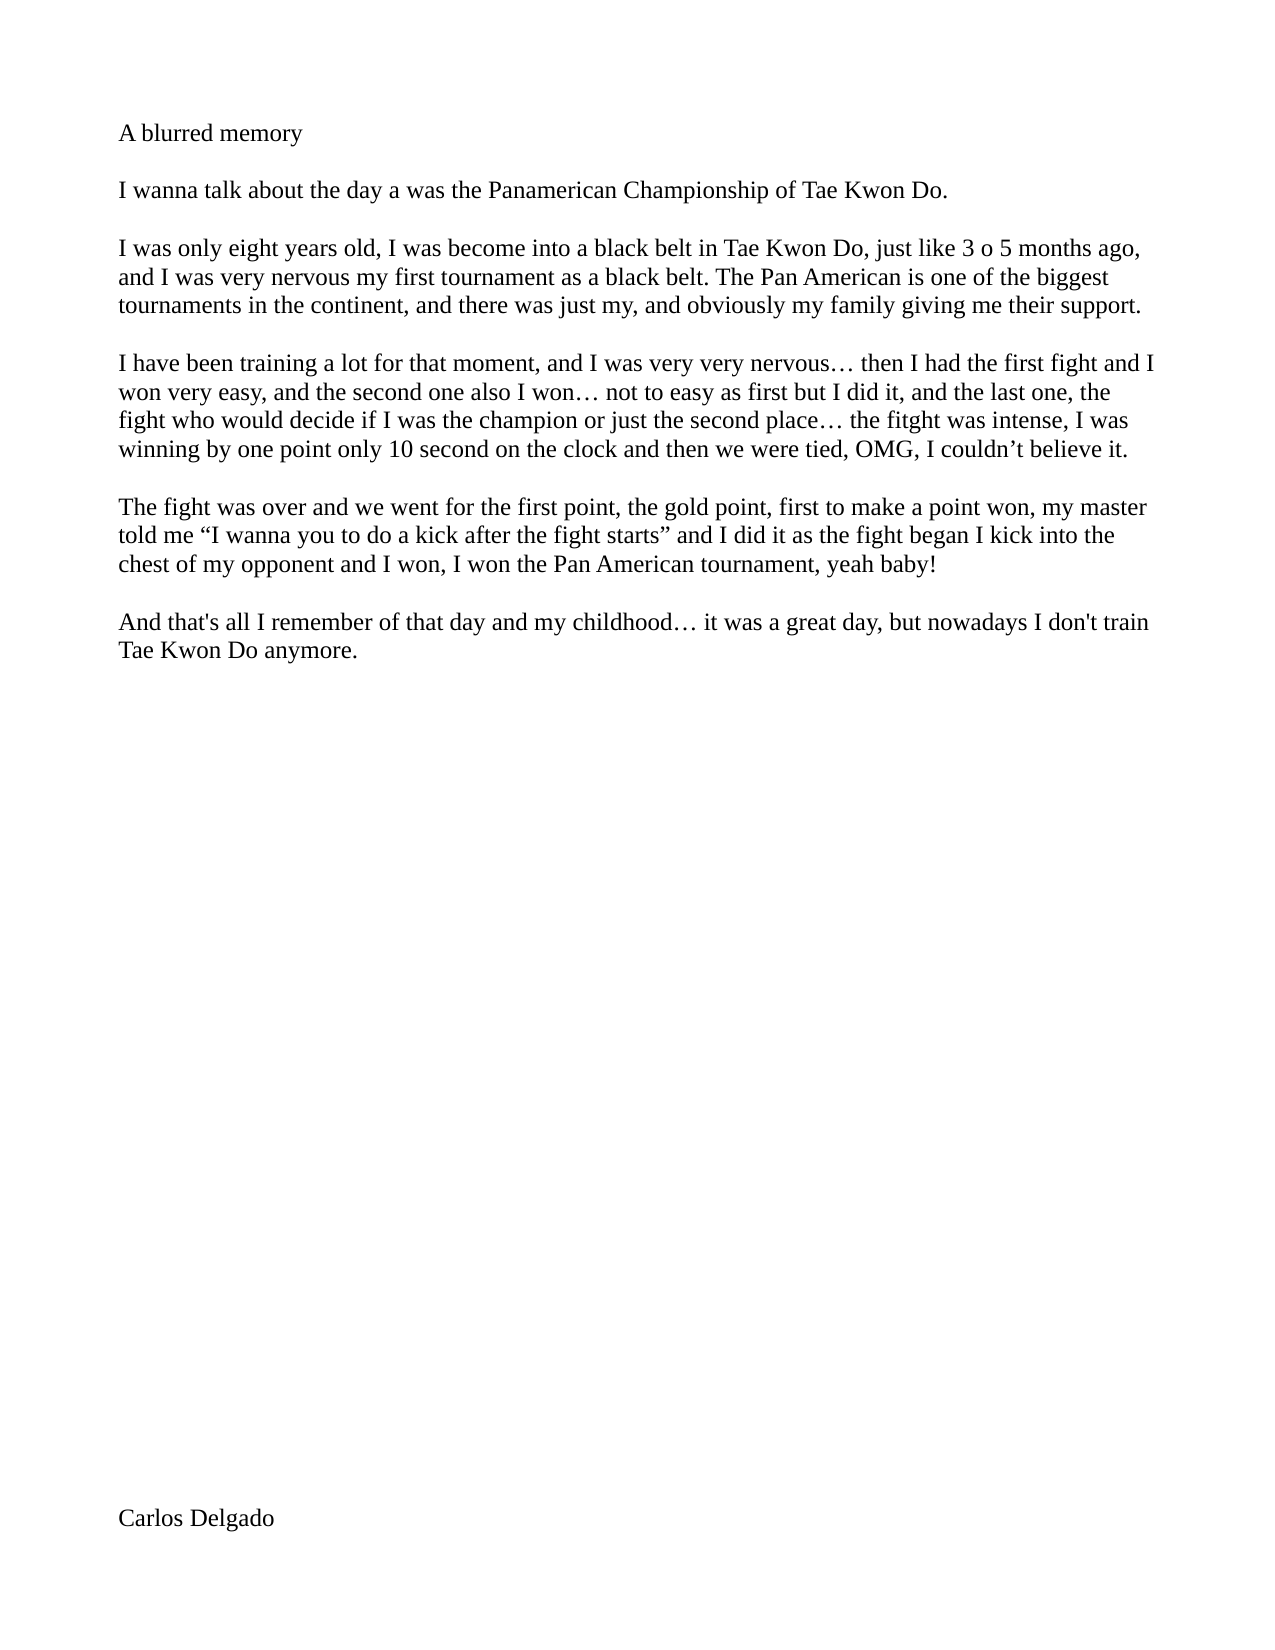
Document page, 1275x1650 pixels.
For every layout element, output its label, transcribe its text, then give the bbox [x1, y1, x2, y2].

text I was only eight years old, I was become into a black belt in Tae Kwon Do, just like 3 o 5 months ago, and I was very nervous my first tournament as a black belt. The Pan American is one of the biggest tournaments in the continent, and there was just my, and obviously my family giving me their support. [118, 233, 1157, 319]
text A blurred memory [118, 118, 1157, 147]
text The fight was over and we went for the first point, the gold point, first to make a point won, my master told me “I wanna you to do a kick after the fight starts” and I did it as the fight began I kick into the chest of my opponent and I won, I won the Pan American tournament, yeah baby! [118, 492, 1157, 578]
text I wanna talk about the day a was the Panamerican Championship of Tae Kwon Do. [118, 176, 1157, 204]
text I have been training a lot for that moment, and I was very very nervous… then I had the first fight and I won very easy, and the second one also I won… not to easy as first but I did it, and the last one, the fight who would decide if I was the champion or just the second place… the fitght was intense, I was winning by one point only 10 second on the clock and then we were tied, OMG, I couldn’t believe it. [118, 348, 1157, 463]
text And that's all I remember of that day and my childhood… it was a great day, but nowadays I don't train Tae Kwon Do anymore. [118, 607, 1157, 664]
